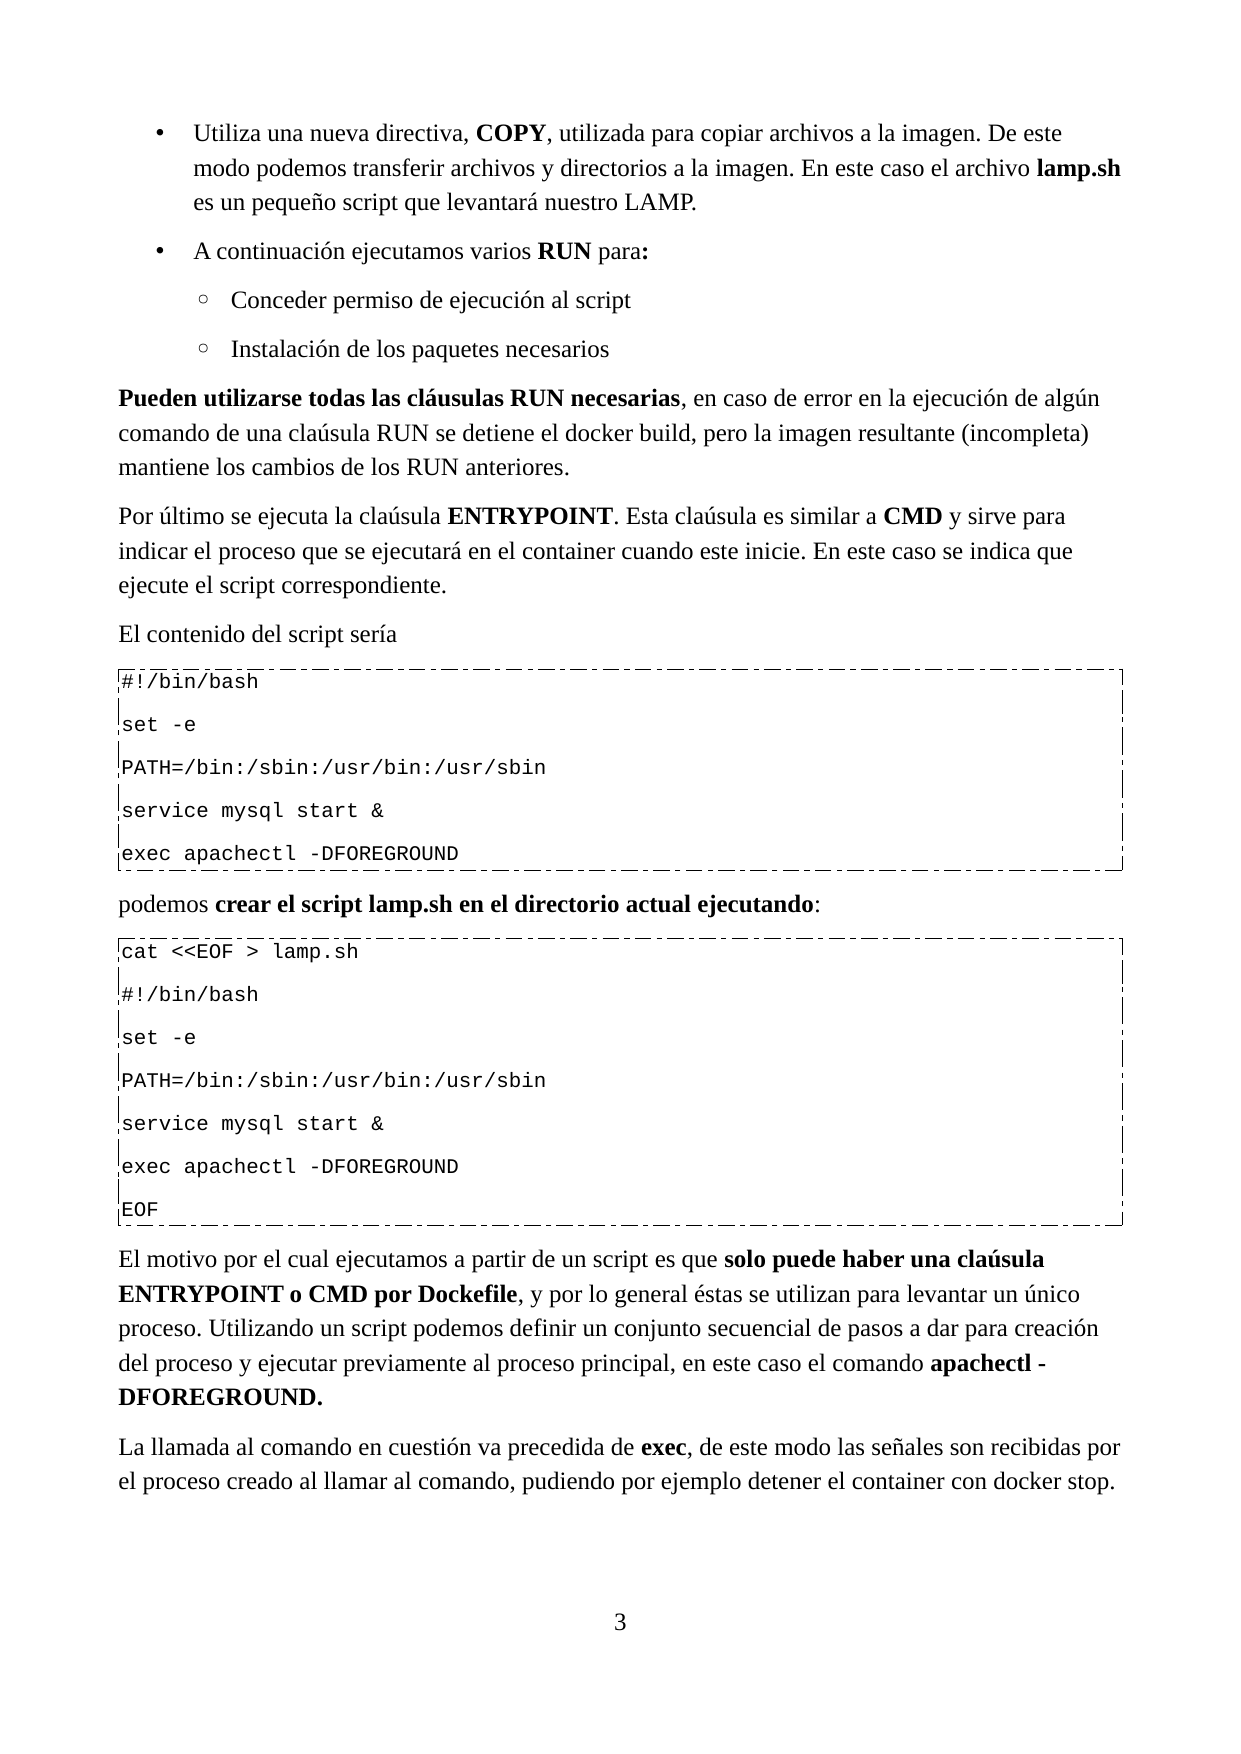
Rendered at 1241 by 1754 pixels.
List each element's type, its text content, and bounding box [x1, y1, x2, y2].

text service mysql start & [118, 1110, 1122, 1136]
list A continuación ejecutamos varios RUN para: [156, 236, 1122, 265]
text set -e [118, 711, 1122, 738]
text #!/bin/bash [118, 668, 1122, 695]
text PATH=/bin:/sbin:/usr/bin:/usr/sbin [118, 754, 1122, 781]
text El motivo por el cual ejecutamos a partir de un script es que solo puede haber una claúsula ENTRYPOINT o CMD por Dockefile, y por lo general éstas se utilizan para levantar un único proceso. Utilizando un script podemos definir un conjunto secuencial de pasos a dar para creación del proceso y ejecutar previamente al proceso principal, en este caso el comando apachectl -DFOREGROUND. [118, 1244, 1122, 1411]
text exec apachectl -DFOREGROUND [118, 840, 1122, 870]
text #!/bin/bash [118, 981, 1122, 1008]
text El contenido del script sería [118, 619, 1122, 648]
list Conceder permiso de ejecución al script [193, 285, 1122, 314]
text Pueden utilizarse todas las cláusulas RUN necesarias, en caso de error en la ejecución de algún comando de una claúsula RUN se detiene el docker build, pero la imagen resultante (incompleta) mantiene los cambios de los RUN anteriores. [118, 383, 1122, 481]
list Instalación de los paquetes necesarios [193, 334, 1122, 363]
text EOF [118, 1196, 1122, 1225]
text exec apachectl -DFOREGROUND [118, 1153, 1122, 1179]
text PATH=/bin:/sbin:/usr/bin:/usr/sbin [118, 1067, 1122, 1093]
text Por último se ejecuta la claúsula ENTRYPOINT. Esta claúsula es similar a CMD y sirve para indicar el proceso que se ejecutará en el container cuando este inicie. En este caso se indica que ejecute el script correspondiente. [118, 501, 1122, 599]
text La llamada al comando en cuestión va precedida de exec, de este modo las señales son recibidas por el proceso creado al llamar al comando, pudiendo por ejemplo detener el container con docker stop. [118, 1432, 1122, 1495]
text cat <<EOF > lamp.sh [118, 938, 1122, 965]
list Utiliza una nueva directiva, COPY, utilizada para copiar archivos a la imagen. De este modo podemos transferir archivos y directorios a la imagen. En este caso el archivo lamp.sh es un pequeño script que levantará nuestro LAMP. [156, 118, 1122, 216]
text podemos crear el script lamp.sh en el directorio actual ejecutando: [118, 889, 1122, 918]
text set -e [118, 1024, 1122, 1051]
text service mysql start & [118, 797, 1122, 824]
